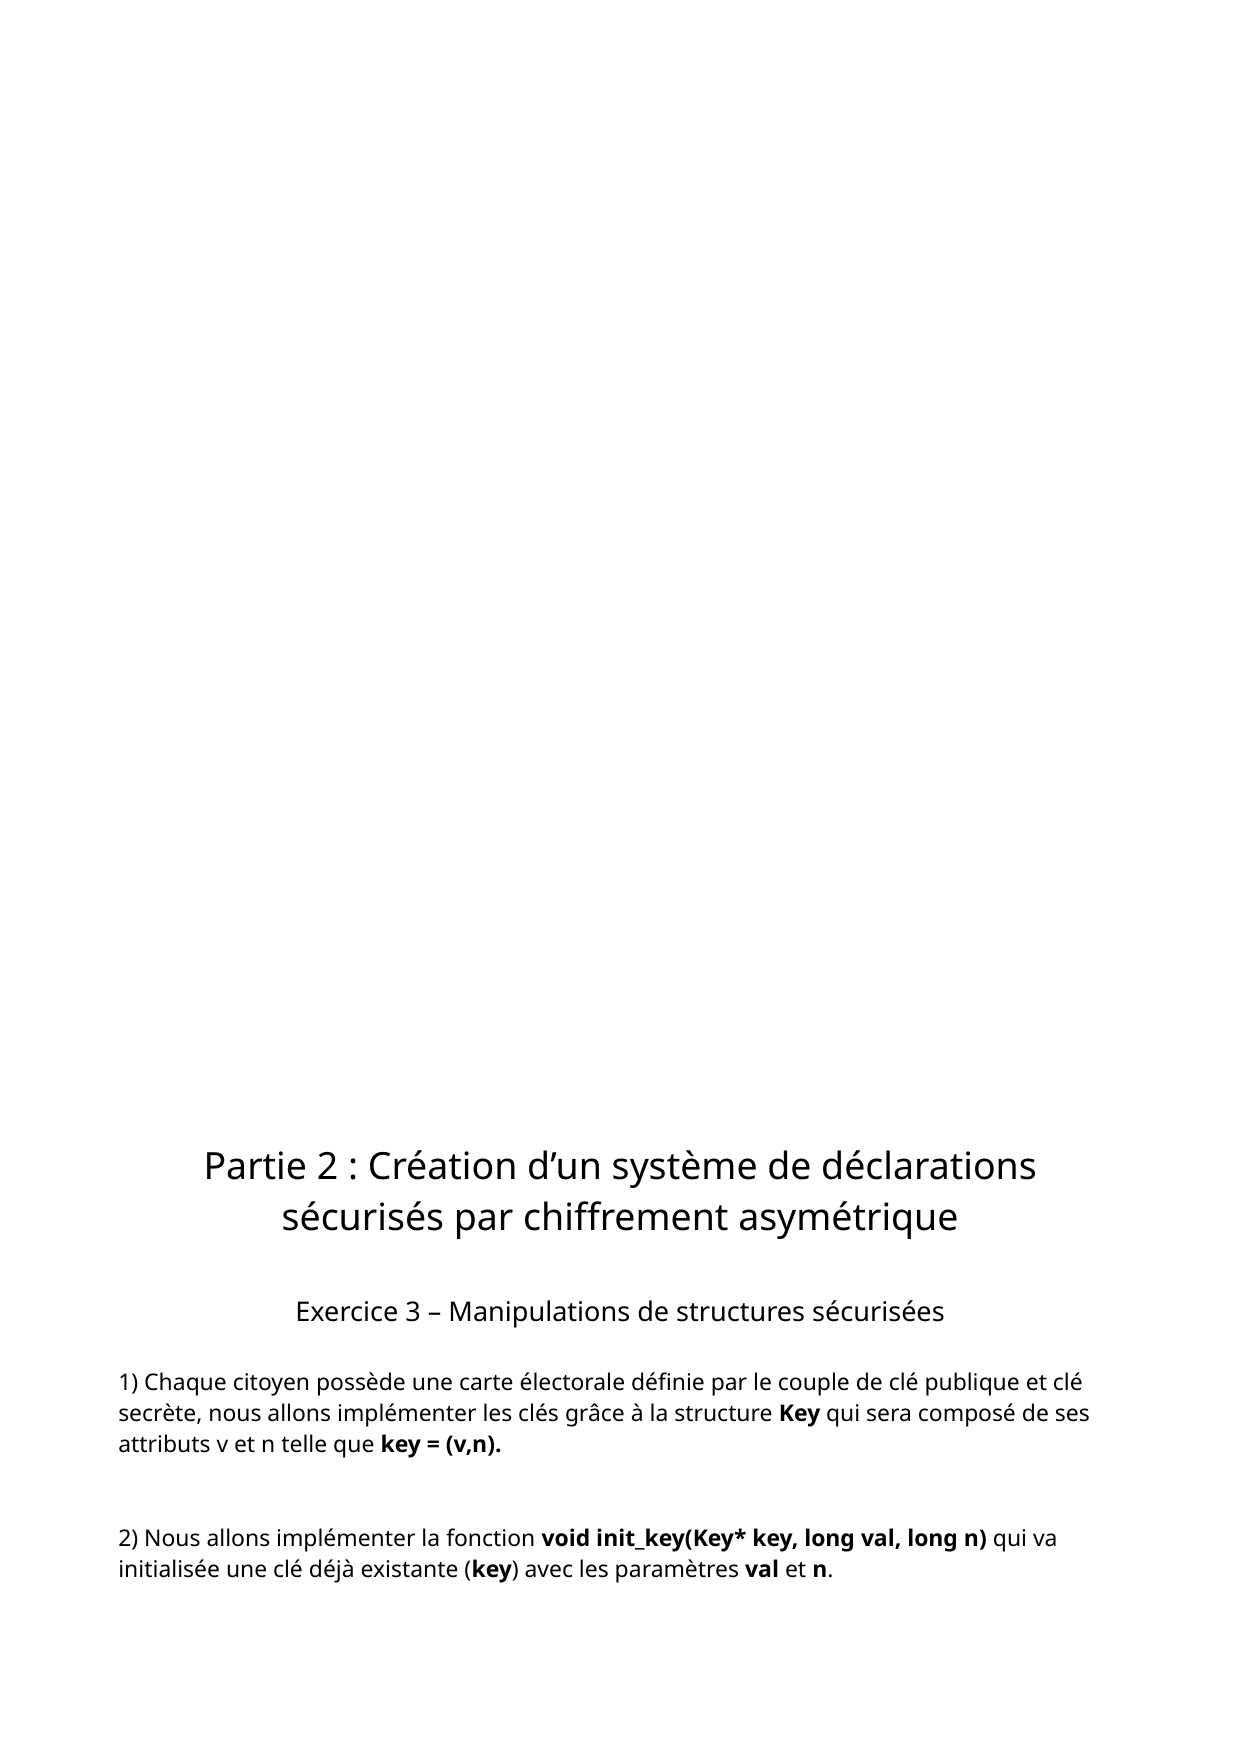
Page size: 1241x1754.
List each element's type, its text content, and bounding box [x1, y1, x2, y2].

text 1) Chaque citoyen possède une carte électorale définie par le couple de clé publique et clé secrète, nous allons implémenter les clés grâce à la structure Key qui sera composé de ses attributs v et n telle que key = (v,n). [118, 1366, 1122, 1459]
text 2) Nous allons implémenter la fonction void init_key(Key* key, long val, long n) qui va initialisée une clé déjà existante (key) avec les paramètres val et n. [118, 1522, 1122, 1584]
text Partie 2 : Création d’un système de déclarations sécurisés par chiffrement asymétrique [118, 1139, 1122, 1241]
text Exercice 3 – Manipulations de structures sécurisées [118, 1292, 1122, 1329]
